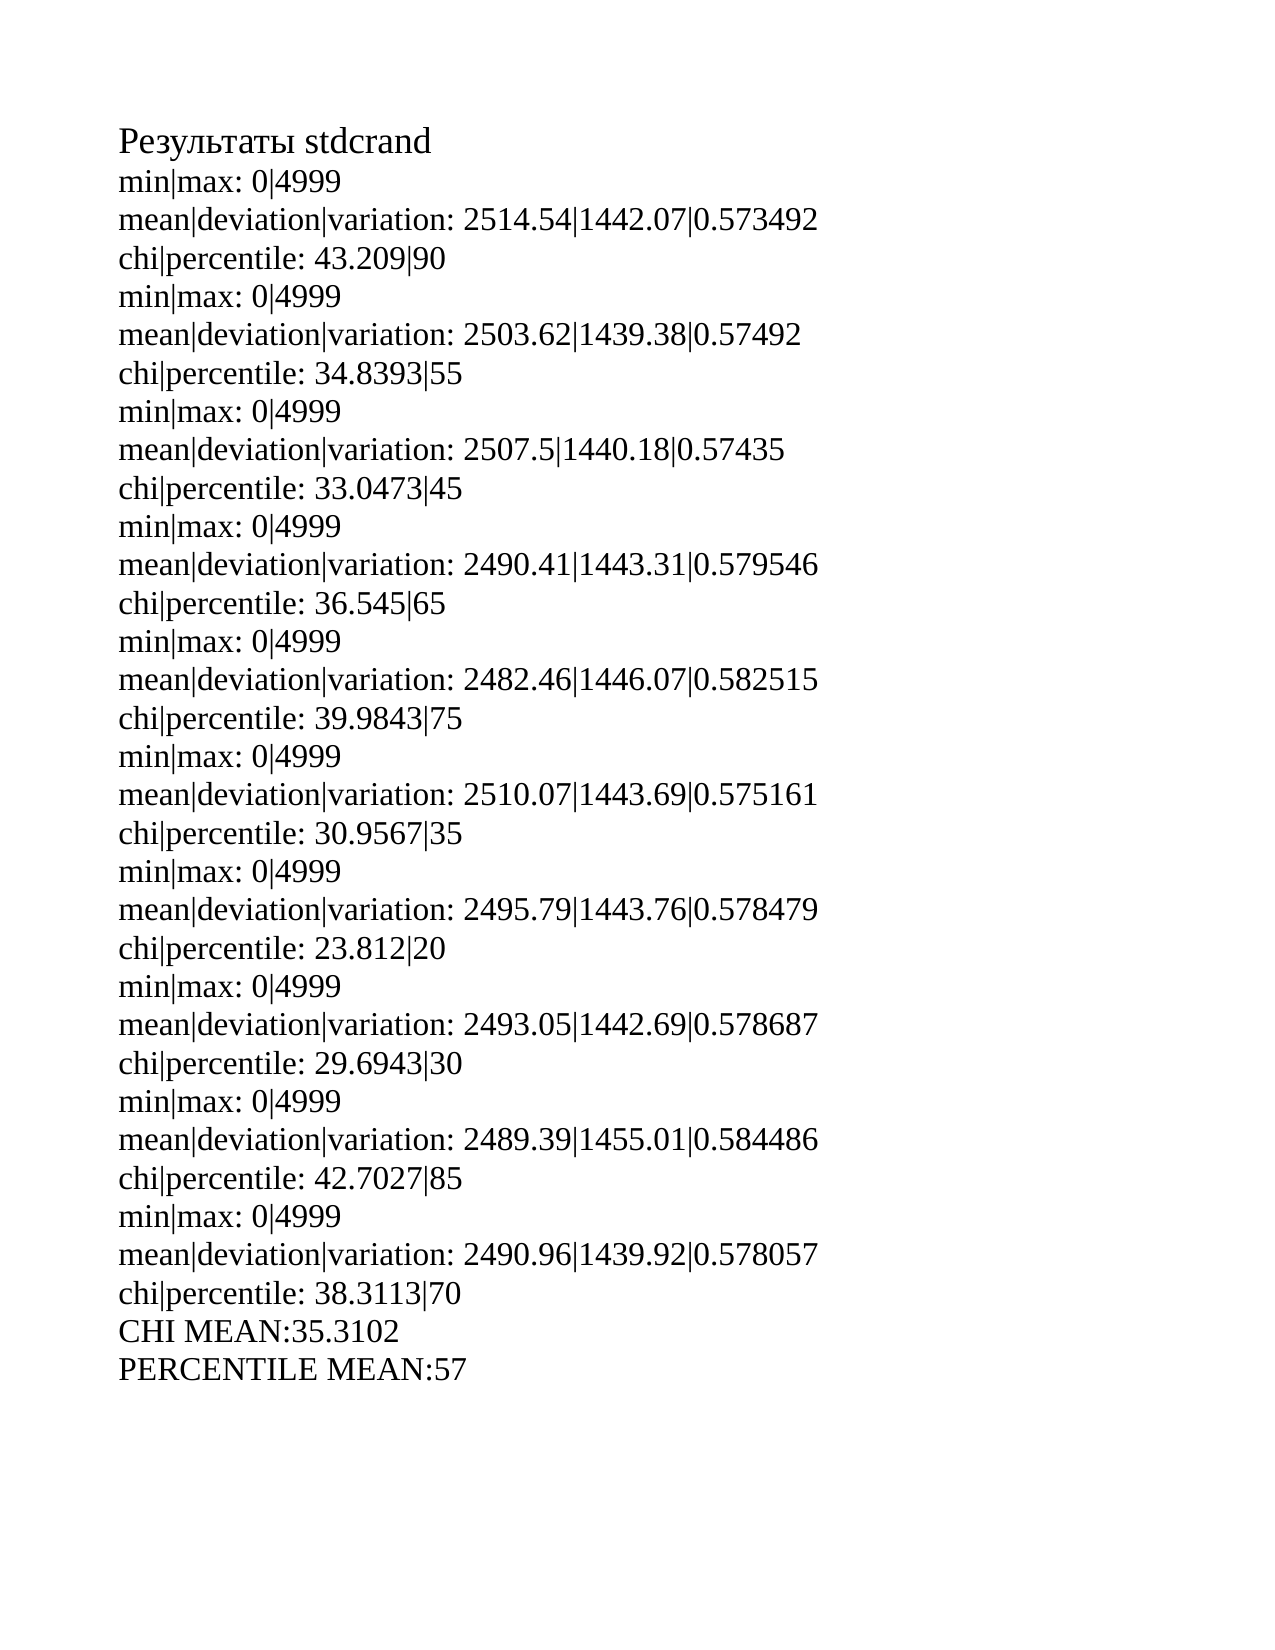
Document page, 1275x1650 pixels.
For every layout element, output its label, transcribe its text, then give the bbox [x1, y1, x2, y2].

text chi|percentile: 33.0473|45 [118, 468, 1157, 506]
text min|max: 0|4999 [118, 966, 1157, 1004]
text mean|deviation|variation: 2490.96|1439.92|0.578057 [118, 1234, 1157, 1273]
text chi|percentile: 36.545|65 [118, 583, 1157, 621]
text min|max: 0|4999 [118, 1196, 1157, 1234]
text chi|percentile: 30.9567|35 [118, 813, 1157, 851]
text chi|percentile: 29.6943|30 [118, 1043, 1157, 1081]
text min|max: 0|4999 [118, 621, 1157, 659]
text min|max: 0|4999 [118, 276, 1157, 314]
text mean|deviation|variation: 2503.62|1439.38|0.57492 [118, 314, 1157, 353]
text min|max: 0|4999 [118, 1081, 1157, 1119]
text chi|percentile: 34.8393|55 [118, 353, 1157, 391]
text chi|percentile: 23.812|20 [118, 928, 1157, 966]
text mean|deviation|variation: 2489.39|1455.01|0.584486 [118, 1119, 1157, 1158]
text chi|percentile: 43.209|90 [118, 238, 1157, 276]
text chi|percentile: 38.3113|70 [118, 1273, 1157, 1311]
text min|max: 0|4999 [118, 736, 1157, 774]
text Результаты stdcrand [118, 118, 1157, 161]
text mean|deviation|variation: 2490.41|1443.31|0.579546 [118, 544, 1157, 583]
text mean|deviation|variation: 2510.07|1443.69|0.575161 [118, 774, 1157, 813]
text mean|deviation|variation: 2514.54|1442.07|0.573492 [118, 199, 1157, 238]
text chi|percentile: 42.7027|85 [118, 1158, 1157, 1196]
text min|max: 0|4999 [118, 391, 1157, 429]
text min|max: 0|4999 [118, 506, 1157, 544]
text mean|deviation|variation: 2493.05|1442.69|0.578687 [118, 1004, 1157, 1043]
text chi|percentile: 39.9843|75 [118, 698, 1157, 736]
text PERCENTILE MEAN:57 [118, 1349, 1157, 1388]
text min|max: 0|4999 [118, 851, 1157, 889]
text min|max: 0|4999 [118, 161, 1157, 199]
text mean|deviation|variation: 2495.79|1443.76|0.578479 [118, 889, 1157, 928]
text CHI MEAN:35.3102 [118, 1311, 1157, 1349]
text mean|deviation|variation: 2482.46|1446.07|0.582515 [118, 659, 1157, 698]
text mean|deviation|variation: 2507.5|1440.18|0.57435 [118, 429, 1157, 468]
